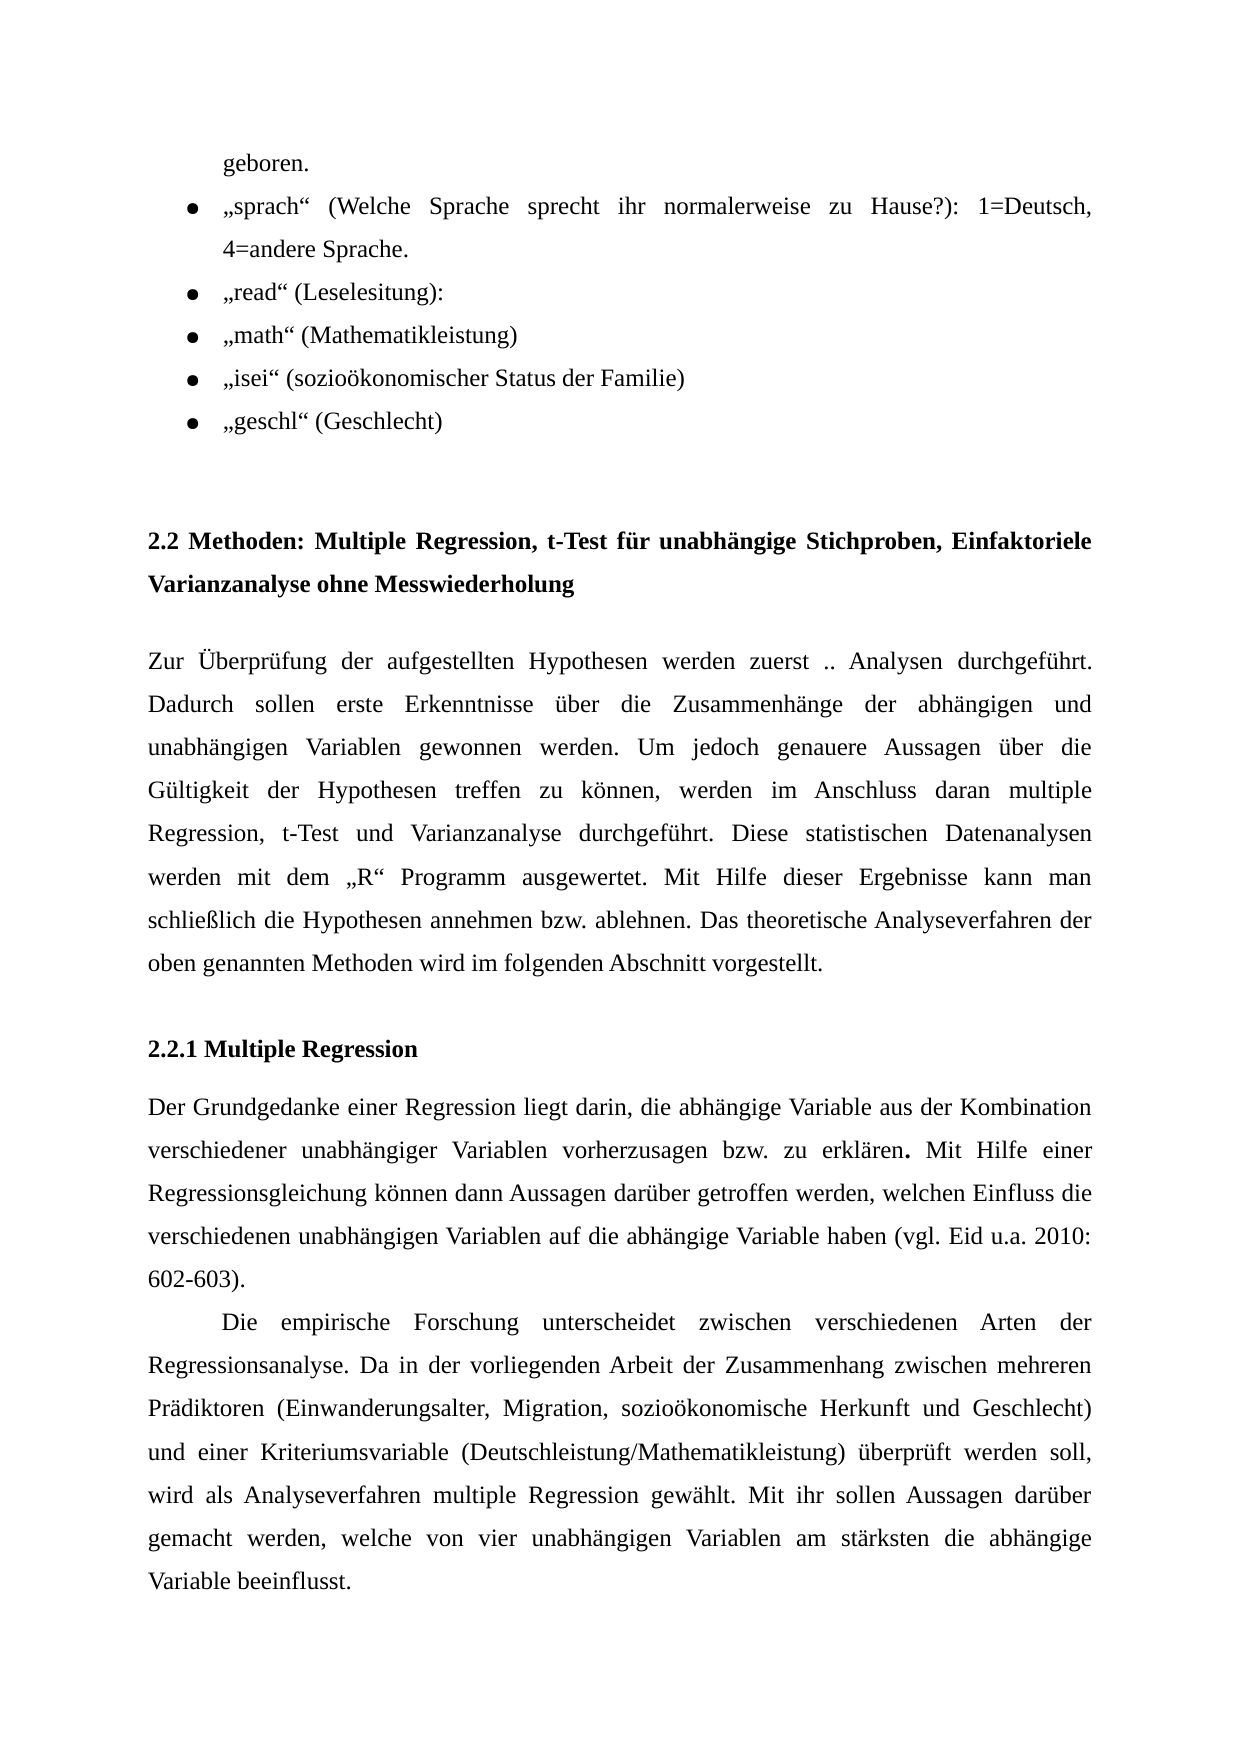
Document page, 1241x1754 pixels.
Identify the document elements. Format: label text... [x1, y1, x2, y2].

list „read“ (Leselesitung): [185, 277, 1093, 306]
list „isei“ (sozioökonomischer Status der Familie) [185, 363, 1093, 392]
list „sprach“ (Welche Sprache sprecht ihr normalerweise zu Hause?): 1=Deutsch, 4=andere Sprache. [185, 191, 1093, 263]
list „geschl“ (Geschlecht) [185, 406, 1093, 435]
text 2.2 Methoden: Multiple Regression, t-Test für unabhängige Stichproben, Einfaktoriele Varianzanalyse ohne Messwiederholung [148, 526, 1093, 598]
text Die empirische Forschung unterscheidet zwischen verschiedenen Arten der Regressionsanalyse. Da in der vorliegenden Arbeit der Zusammenhang zwischen mehreren Prädiktoren (Einwanderungsalter, Migration, sozioökonomische Herkunft und Geschlecht) und einer Kriteriumsvariable (Deutschleistung/Mathematikleistung) überprüft werden soll, wird als Analyseverfahren multiple Regression gewählt. Mit ihr sollen Aussagen darüber gemacht werden, welche von vier unabhängigen Variablen am stärksten die abhängige Variable beeinflusst. [148, 1307, 1093, 1595]
text 2.2.1 Multiple Regression [148, 1034, 1093, 1063]
list geboren. [185, 148, 1093, 176]
text Zur Überprüfung der aufgestellten Hypothesen werden zuerst .. Analysen durchgeführt. Dadurch sollen erste Erkenntnisse über die Zusammenhänge der abhängigen und unabhängigen Variablen gewonnen werden. Um jedoch genauere Aussagen über die Gültigkeit der Hypothesen treffen zu können, werden im Anschluss daran multiple Regression, t-Test und Varianzanalyse durchgeführt. Diese statistischen Datenanalysen werden mit dem „R“ Programm ausgewertet. Mit Hilfe dieser Ergebnisse kann man schließlich die Hypothesen annehmen bzw. ablehnen. Das theoretische Analyseverfahren der oben genannten Methoden wird im folgenden Abschnitt vorgestellt. [148, 646, 1093, 977]
text Der Grundgedanke einer Regression liegt darin, die abhängige Variable aus der Kombination verschiedener unabhängiger Variablen vorherzusagen bzw. zu erklären. Mit Hilfe einer Regressionsgleichung können dann Aussagen darüber getroffen werden, welchen Einfluss die verschiedenen unabhängigen Variablen auf die abhängige Variable haben (vgl. Eid u.a. 2010: 602-603). [148, 1092, 1093, 1293]
list „math“ (Mathematikleistung) [185, 320, 1093, 349]
